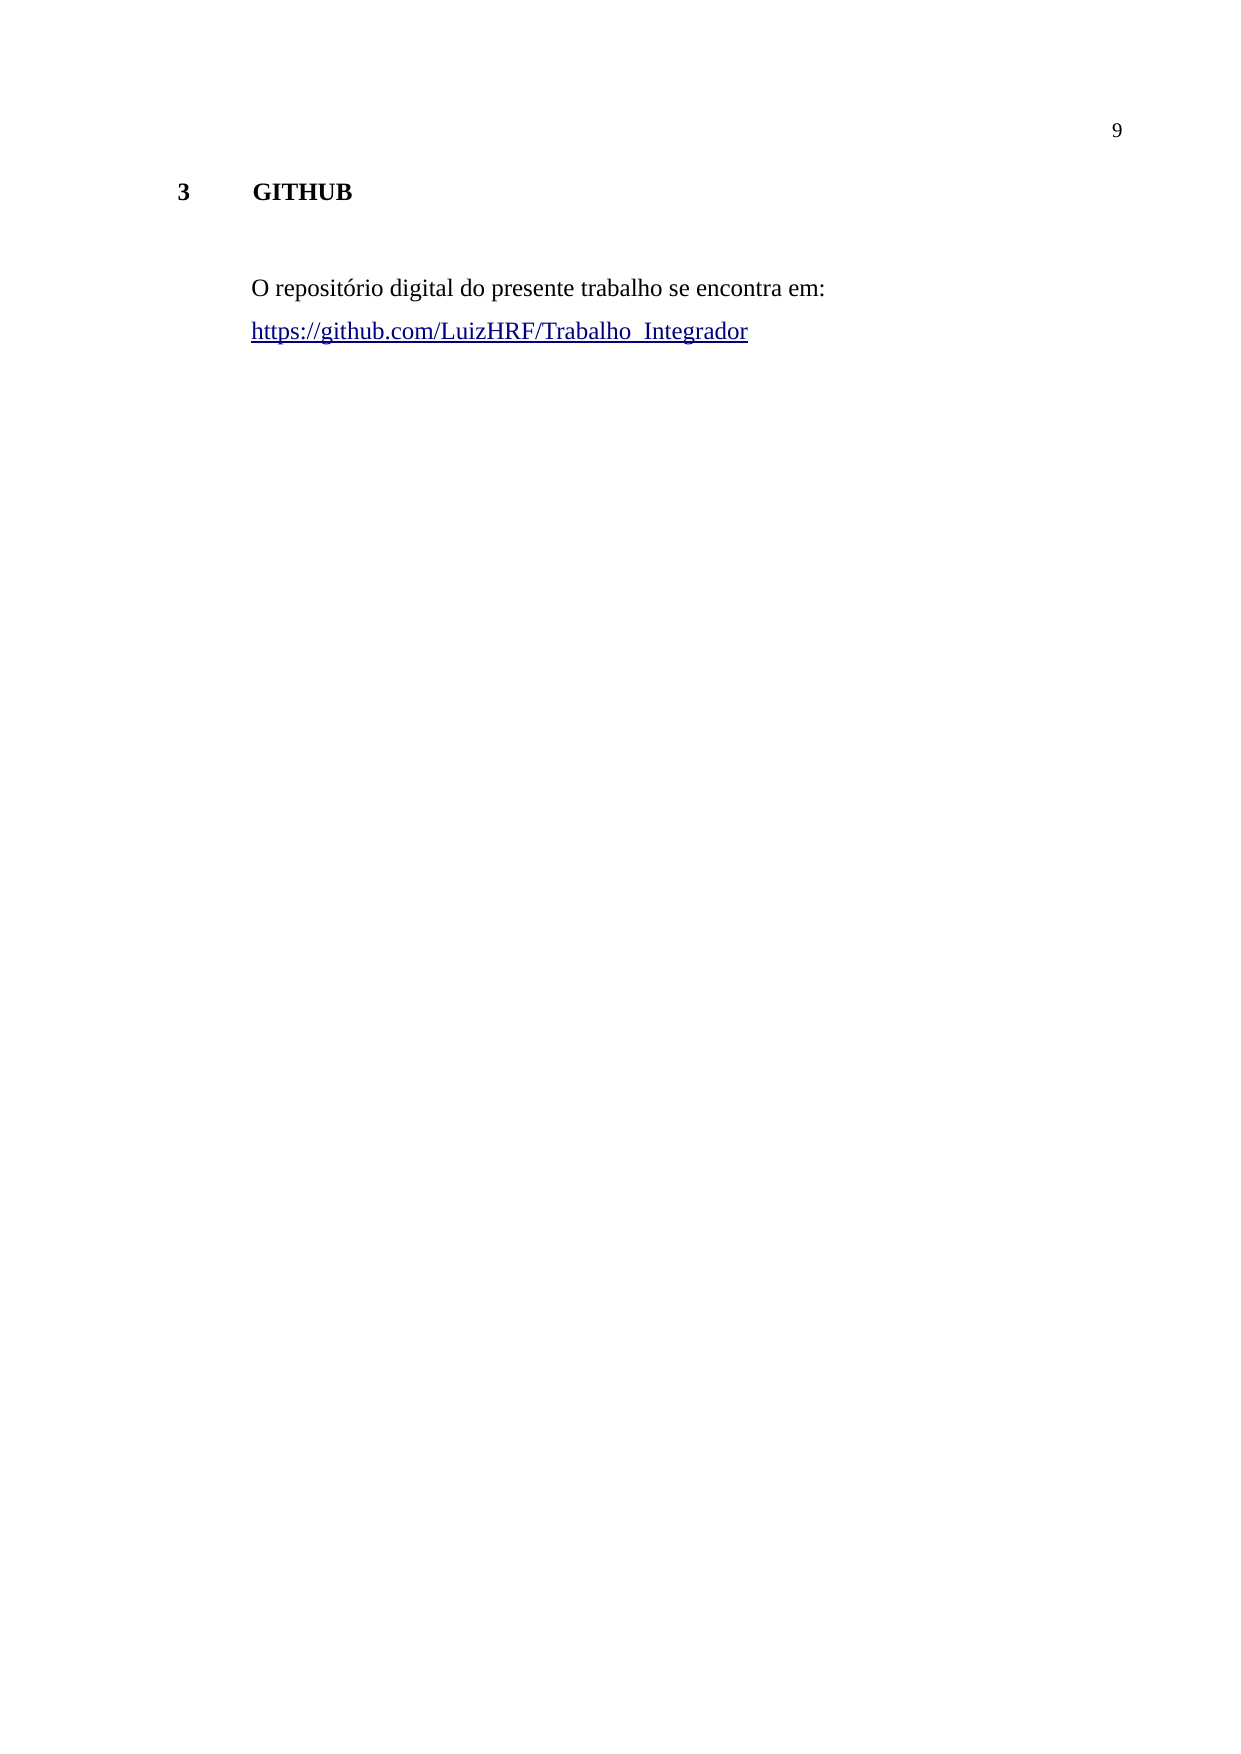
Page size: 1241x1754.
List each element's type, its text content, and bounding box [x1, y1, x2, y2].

text https://github.com/LuizHRF/Trabalho_Integrador [177, 316, 1122, 345]
subtitle GithuB [177, 177, 1122, 206]
text O repositório digital do presente trabalho se encontra em: [177, 273, 1122, 302]
